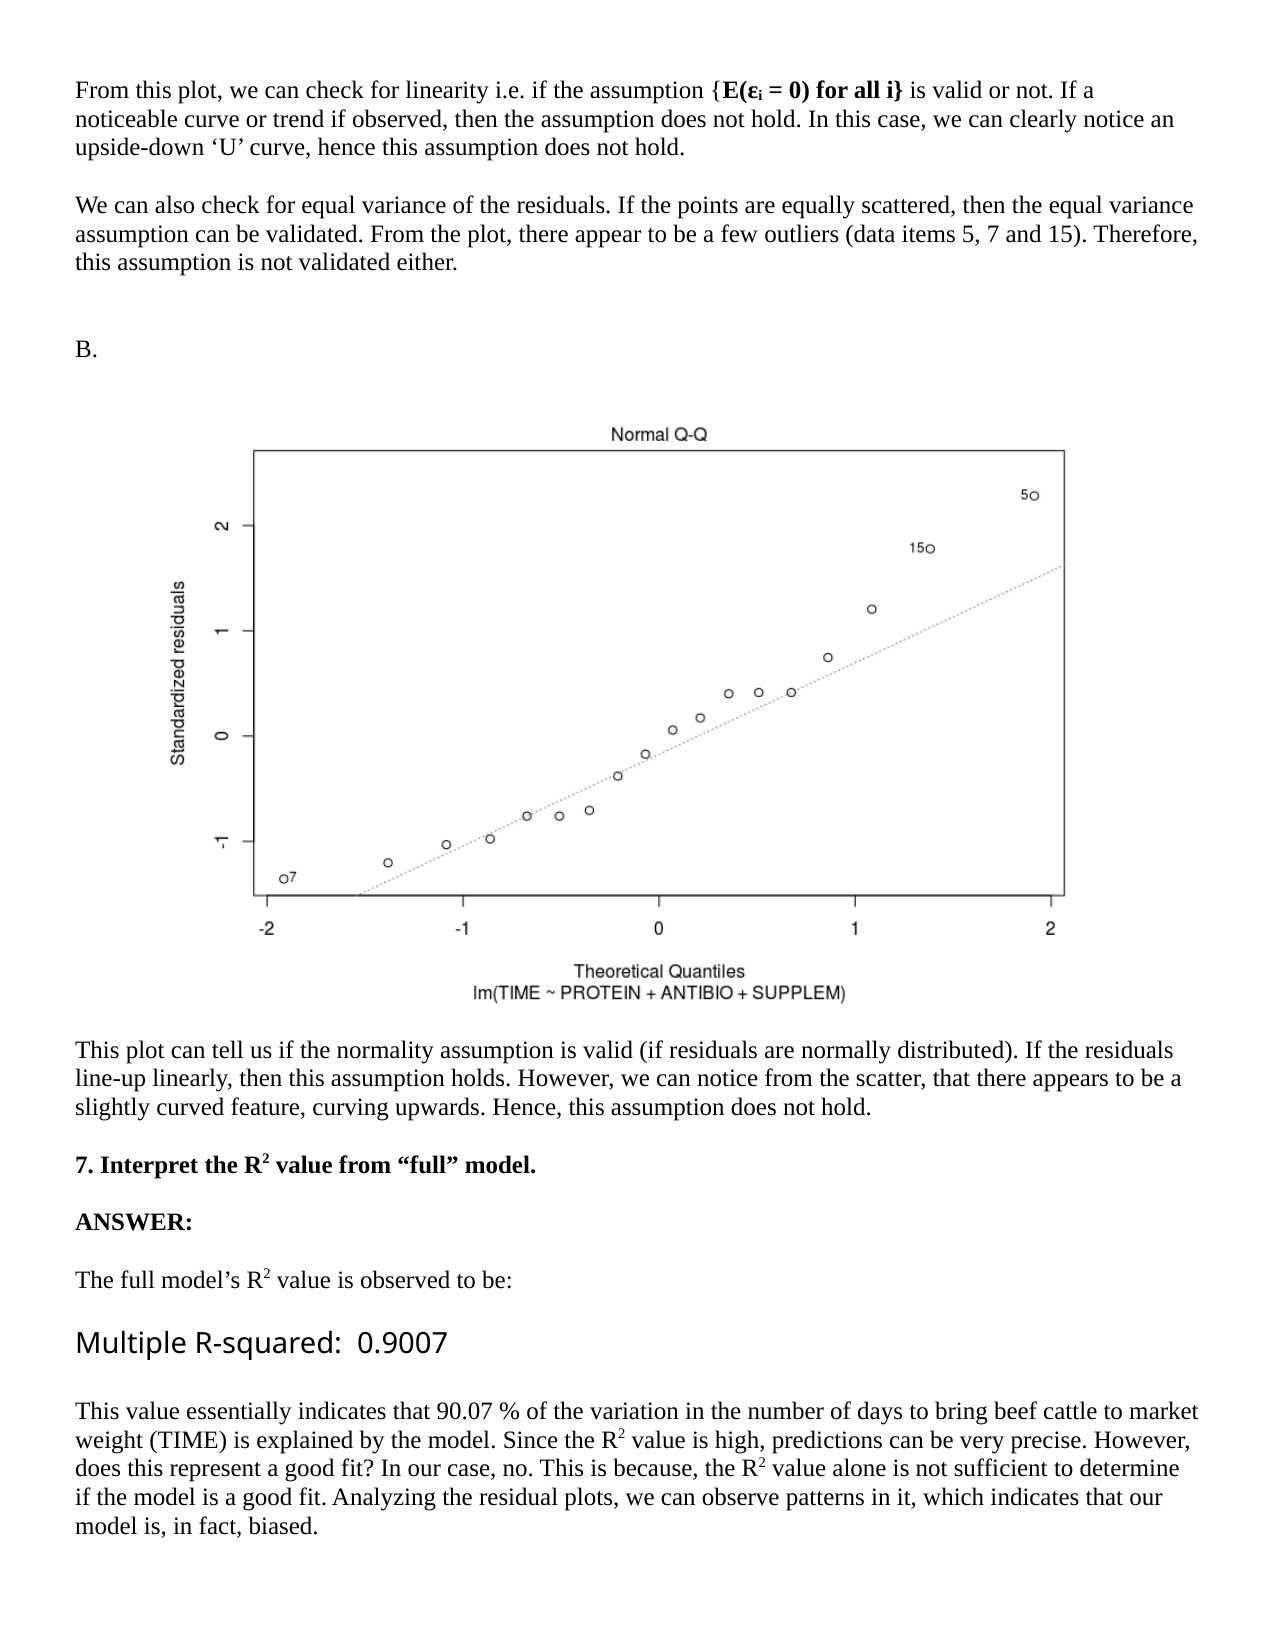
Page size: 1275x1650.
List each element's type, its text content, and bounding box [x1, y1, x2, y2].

text From this plot, we can check for linearity i.e. if the assumption {E(εi = 0) for all i} is valid or not. If a noticeable curve or trend if observed, then the assumption does not hold. In this case, we can clearly notice an upside-down ‘U’ curve, hence this assumption does not hold. [75, 75, 1200, 161]
text Multiple R-squared: 0.9007 [75, 1322, 1200, 1362]
text This plot can tell us if the normality assumption is valid (if residuals are normally distributed). If the residuals line-up linearly, then this assumption holds. However, we can notice from the scatter, that there appears to be a slightly curved feature, curving upwards. Hence, this assumption does not hold. [75, 1035, 1200, 1121]
text We can also check for equal variance of the residuals. If the points are equally scattered, then the equal variance assumption can be validated. From the plot, there appear to be a few outliers (data items 5, 7 and 15). Therefore, this assumption is not validated either. [75, 190, 1200, 276]
text ANSWER: [75, 1207, 1200, 1236]
picture [166, 362, 1110, 1006]
text 7. Interpret the R2 value from “full” model. [75, 1150, 1200, 1178]
text B. [75, 334, 1200, 362]
text The full model’s R2 value is observed to be: [75, 1265, 1200, 1293]
text This value essentially indicates that 90.07 % of the variation in the number of days to bring beef cattle to market weight (TIME) is explained by the model. Since the R2 value is high, predictions can be very precise. However, does this represent a good fit? In our case, no. This is because, the R2 value alone is not sufficient to determine if the model is a good fit. Analyzing the residual plots, we can observe patterns in it, which indicates that our model is, in fact, biased. [75, 1396, 1200, 1540]
